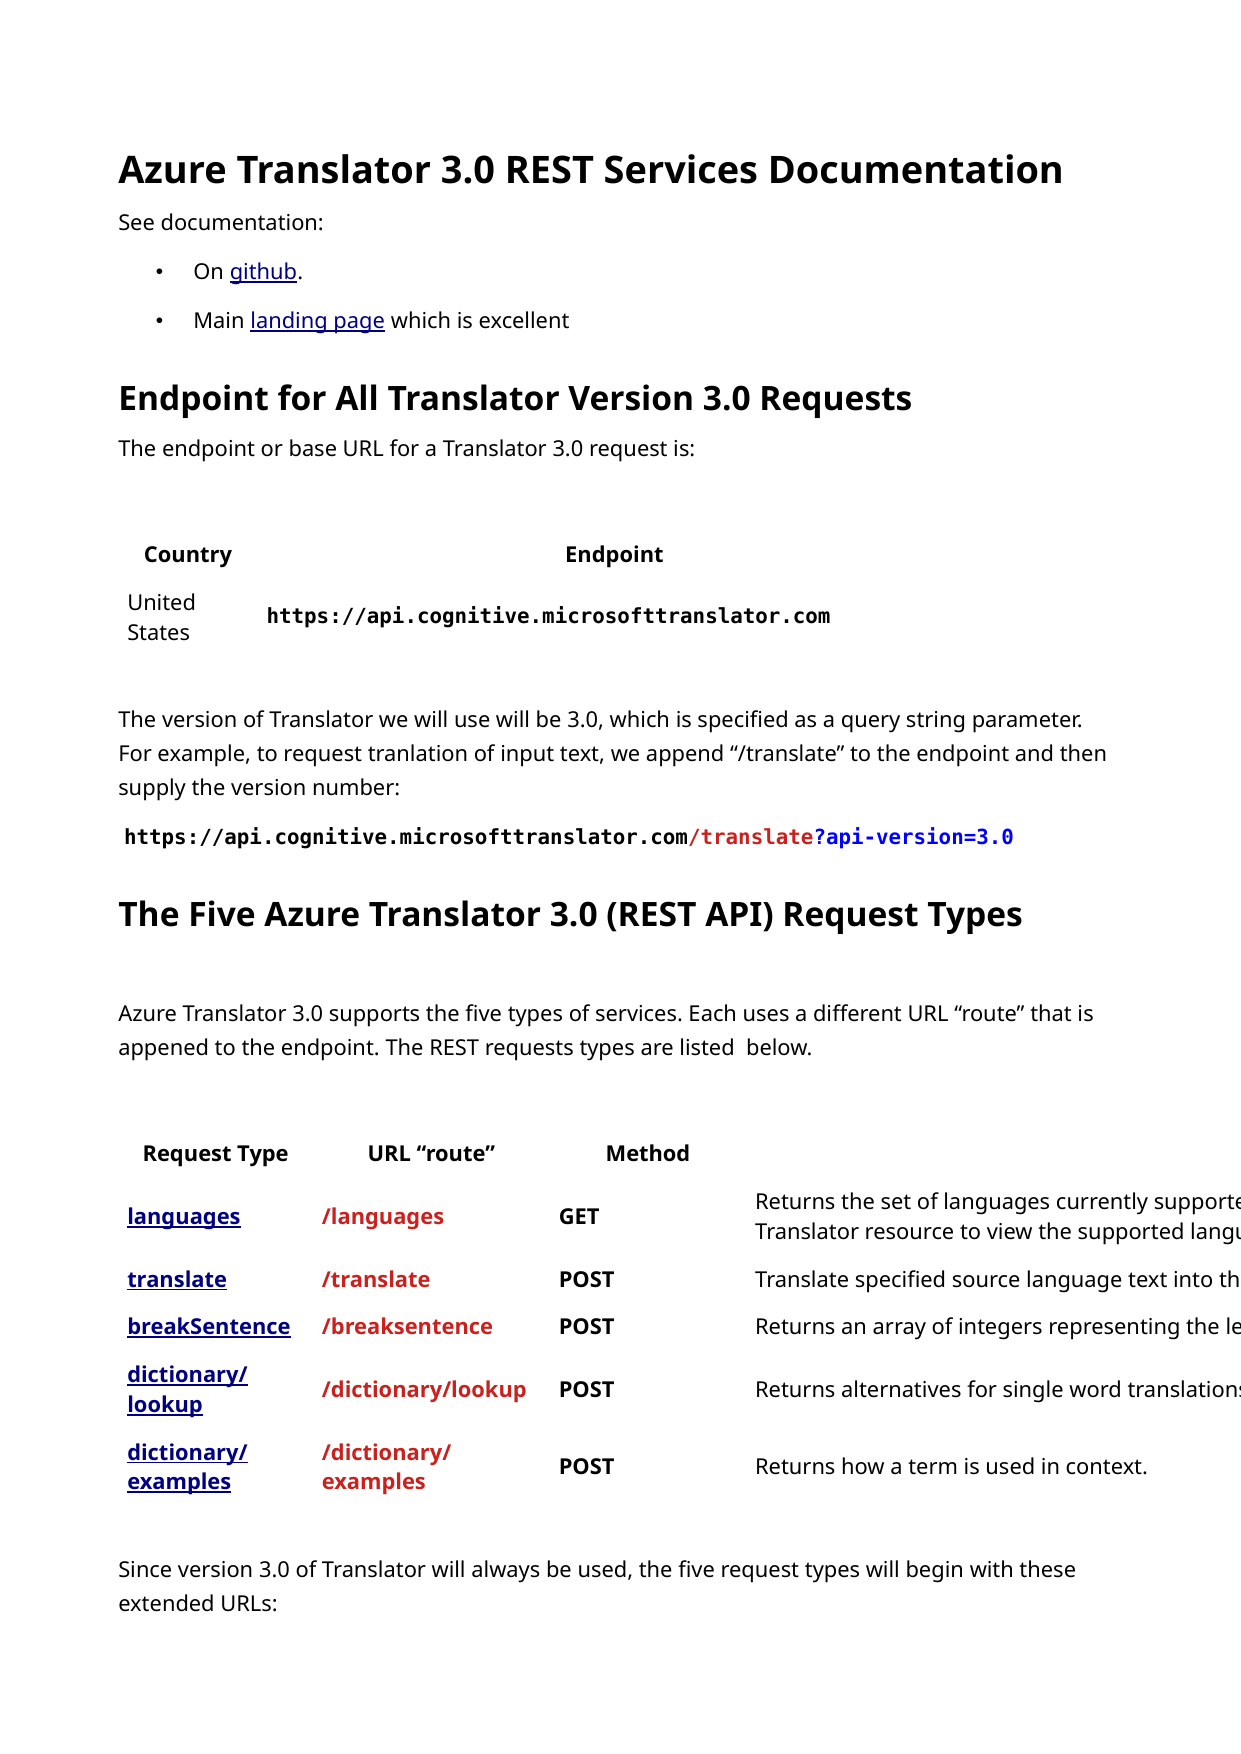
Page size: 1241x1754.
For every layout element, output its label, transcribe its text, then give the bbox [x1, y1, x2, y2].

text https://api.cognitive.microsofttranslator.com/translate?api-version=3.0 [118, 821, 1122, 851]
table_cell dictionary/lookup [118, 1350, 313, 1427]
table_cell translate [118, 1255, 313, 1302]
table_cell /languages [313, 1177, 549, 1254]
table_cell /breaksentence [313, 1302, 549, 1350]
text Since version 3.0 of Translator will always be used, the five request types will begin with these extended URLs: [118, 1554, 1122, 1618]
table_header Request Type [118, 1129, 313, 1177]
table_cell POST [550, 1350, 746, 1427]
table_cell POST [550, 1428, 746, 1505]
table_cell Returns the set of languages currently supported by the translation, transliteration, and dictionary methods. This request does not require authentication headers and you do not need a Translator resource to view the supported language set. [746, 1177, 1240, 1254]
text The endpoint or base URL for a Translator 3.0 request is: [118, 433, 1122, 462]
subtitle Azure Translator 3.0 REST Services Documentation [118, 143, 1122, 195]
table_cell United States [118, 578, 257, 655]
table_cell https://api.cognitive.microsofttranslator.com [258, 578, 971, 655]
table_cell languages [118, 1177, 313, 1254]
table_cell /dictionary/examples [313, 1428, 549, 1505]
table_cell Returns how a term is used in context. [746, 1428, 1240, 1505]
list Main landing page which is excellent [156, 305, 1122, 334]
table_cell Returns an array of integers representing the length of sentences in a source text. [746, 1302, 1240, 1350]
subtitle Endpoint for All Translator Version 3.0 Requests [118, 374, 1122, 420]
table_header Country [118, 530, 257, 578]
table_cell /dictionary/lookup [313, 1350, 549, 1427]
text Azure Translator 3.0 supports the five types of services. Each uses a different URL “route” that is appened to the endpoint. The REST requests types are listed below. [118, 998, 1122, 1062]
table_header Endpoint [258, 530, 971, 578]
subtitle The Five Azure Translator 3.0 (REST API) Request Types [118, 891, 1122, 936]
table_header Description [746, 1129, 1240, 1177]
table_header Method [550, 1129, 746, 1177]
text The version of Translator we will use will be 3.0, which is specified as a query string parameter. For example, to request tranlation of input text, we append “/translate” to the endpoint and then supply the version number: [118, 704, 1122, 802]
table_cell /translate [313, 1255, 549, 1302]
table_header URL “route” [313, 1129, 549, 1177]
table_cell breakSentence [118, 1302, 313, 1350]
table_cell POST [550, 1302, 746, 1350]
list On github. [156, 256, 1122, 286]
text See documentation: [118, 207, 1122, 237]
table_cell POST [550, 1255, 746, 1302]
table_cell GET [550, 1177, 746, 1254]
table_cell dictionary/examples [118, 1428, 313, 1505]
table_cell Returns alternatives for single word translations. [746, 1350, 1240, 1427]
table_cell Translate specified source language text into the target language text. [746, 1255, 1240, 1302]
